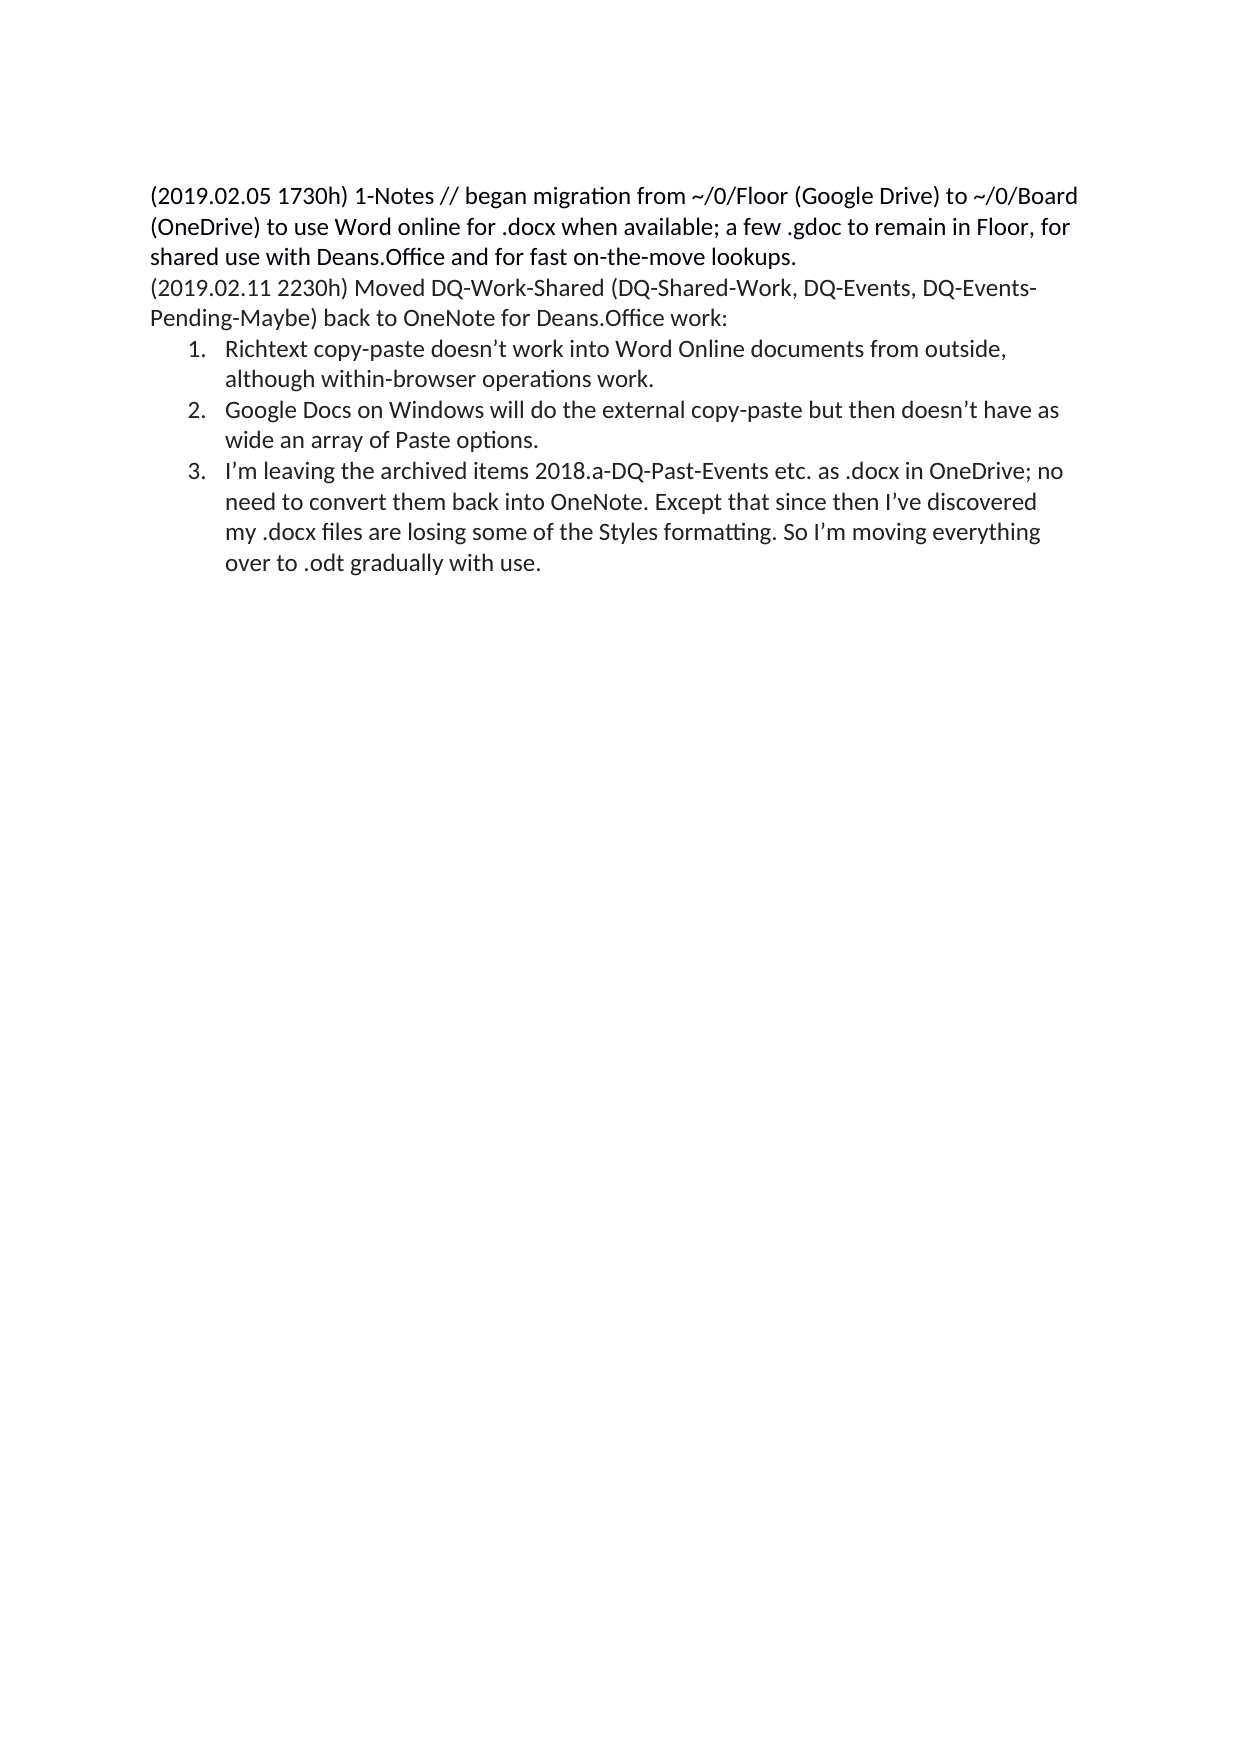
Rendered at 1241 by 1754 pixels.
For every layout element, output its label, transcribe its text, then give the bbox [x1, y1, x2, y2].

list Google Docs on Windows will do the external copy-paste but then doesn’t have as wide an array of Paste options. [187, 394, 1090, 455]
list I’m leaving the archived items 2018.a-DQ-Past-Events etc. as .docx in OneDrive; no need to convert them back into OneNote. Except that since then I’ve discovered my .docx files are losing some of the Styles formatting. So I’m moving everything over to .odt gradually with use. [187, 455, 1090, 577]
list Richtext copy-paste doesn’t work into Word Online documents from outside, although within-browser operations work. [187, 333, 1090, 394]
text (2019.02.11 2230h) Moved DQ-Work-Shared (DQ-Shared-Work, DQ-Events, DQ-Events-Pending-Maybe) back to OneNote for Deans.Office work: [150, 272, 1090, 333]
text (2019.02.05 1730h) 1-Notes // began migration from ~/0/Floor (Google Drive) to ~/0/Board (OneDrive) to use Word online for .docx when available; a few .gdoc to remain in Floor, for shared use with Deans.Office and for fast on-the-move lookups. [150, 181, 1090, 272]
